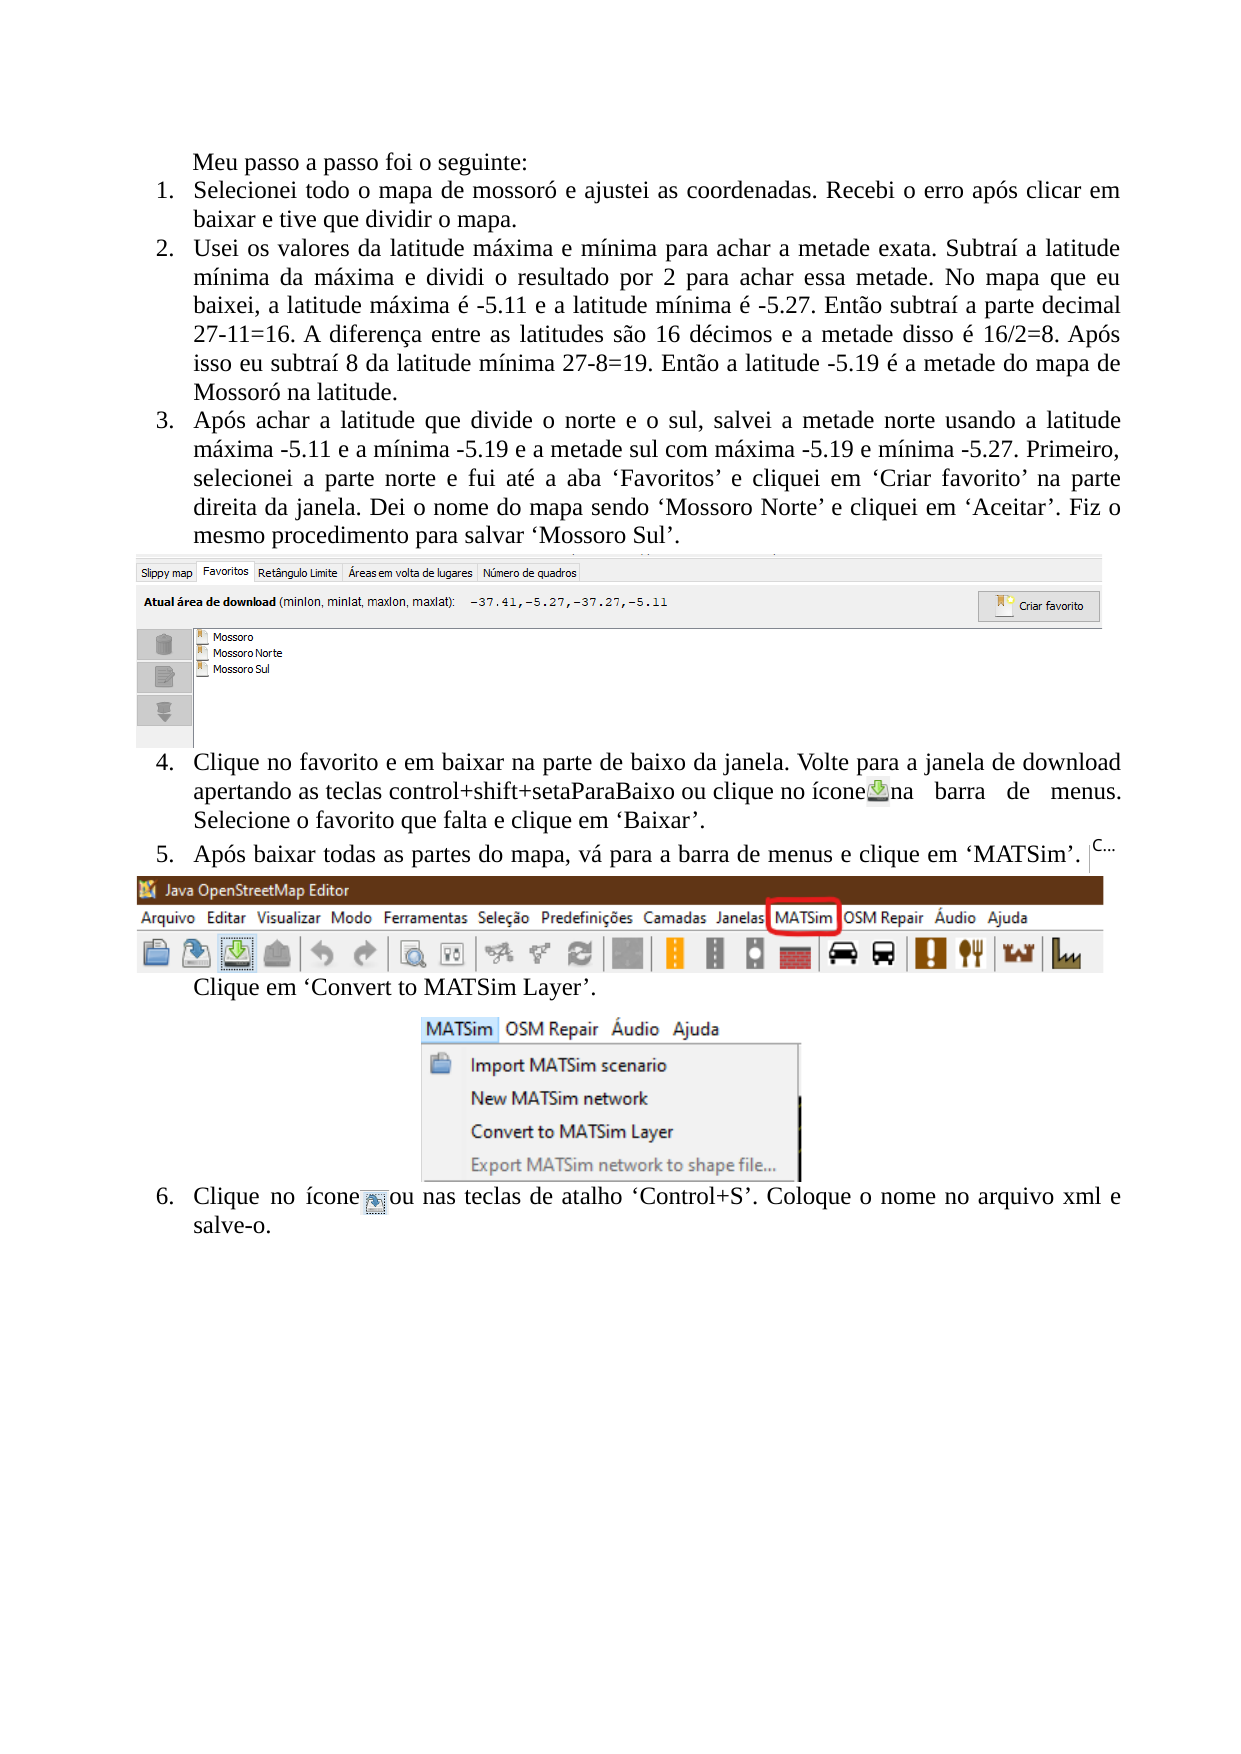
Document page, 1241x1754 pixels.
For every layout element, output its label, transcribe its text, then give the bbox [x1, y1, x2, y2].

picture [135, 554, 1103, 748]
text Meu passo a passo foi o seguinte: [118, 147, 1122, 176]
picture [421, 1017, 802, 1182]
list Clique no ícone ou nas teclas de atalho ‘Control+S’. Coloque o nome no arquivo xml e salve-o. [156, 1001, 1122, 1239]
list Selecionei todo o mapa de mossoró e ajustei as coordenadas. Recebi o erro após clicar em baixar e tive que dividir o mapa. [156, 176, 1122, 233]
picture [360, 1188, 390, 1215]
list Após achar a latitude que divide o norte e o sul, salvei a metade norte usando a latitude máxima -5.11 e a mínima -5.19 e a metade sul com máxima -5.19 e mínima -5.27. Primeiro, selecionei a parte norte e fui até a aba ‘Favoritos’ e cliquei em ‘Criar favorito’ na parte direita da janela. Dei o nome do mapa sendo ‘Mossoro Norte’ e cliquei em ‘Aceitar’. Fiz o mesmo procedimento para salvar ‘Mossoro Sul’. [156, 406, 1122, 549]
list Clique no favorito e em baixar na parte de baixo da janela. Volte para a janela de download apertando as teclas control+shift+setaParaBaixo ou clique no ícone na barra de menus. Selecione o favorito que falta e clique em ‘Baixar’. [156, 549, 1122, 833]
list Após baixar todas as partes do mapa, vá para a barra de menus e clique em ‘MATSim’. Clique em ‘Convert to MATSim Layer’. [156, 833, 1122, 1001]
picture [866, 776, 891, 807]
list Usei os valores da latitude máxima e mínima para achar a metade exata. Subtraí a latitude mínima da máxima e dividi o resultado por 2 para achar essa metade. No mapa que eu baixei, a latitude máxima é -5.11 e a latitude mínima é -5.27. Então subtraí a parte decimal 27-11=16. A diferença entre as latitudes são 16 décimos e a metade disso é 16/2=8. Após isso eu subtraí 8 da latitude mínima 27-8=19. Então a latitude -5.19 é a metade do mapa de Mossoró na latitude. [156, 233, 1122, 406]
picture [136, 876, 1104, 973]
